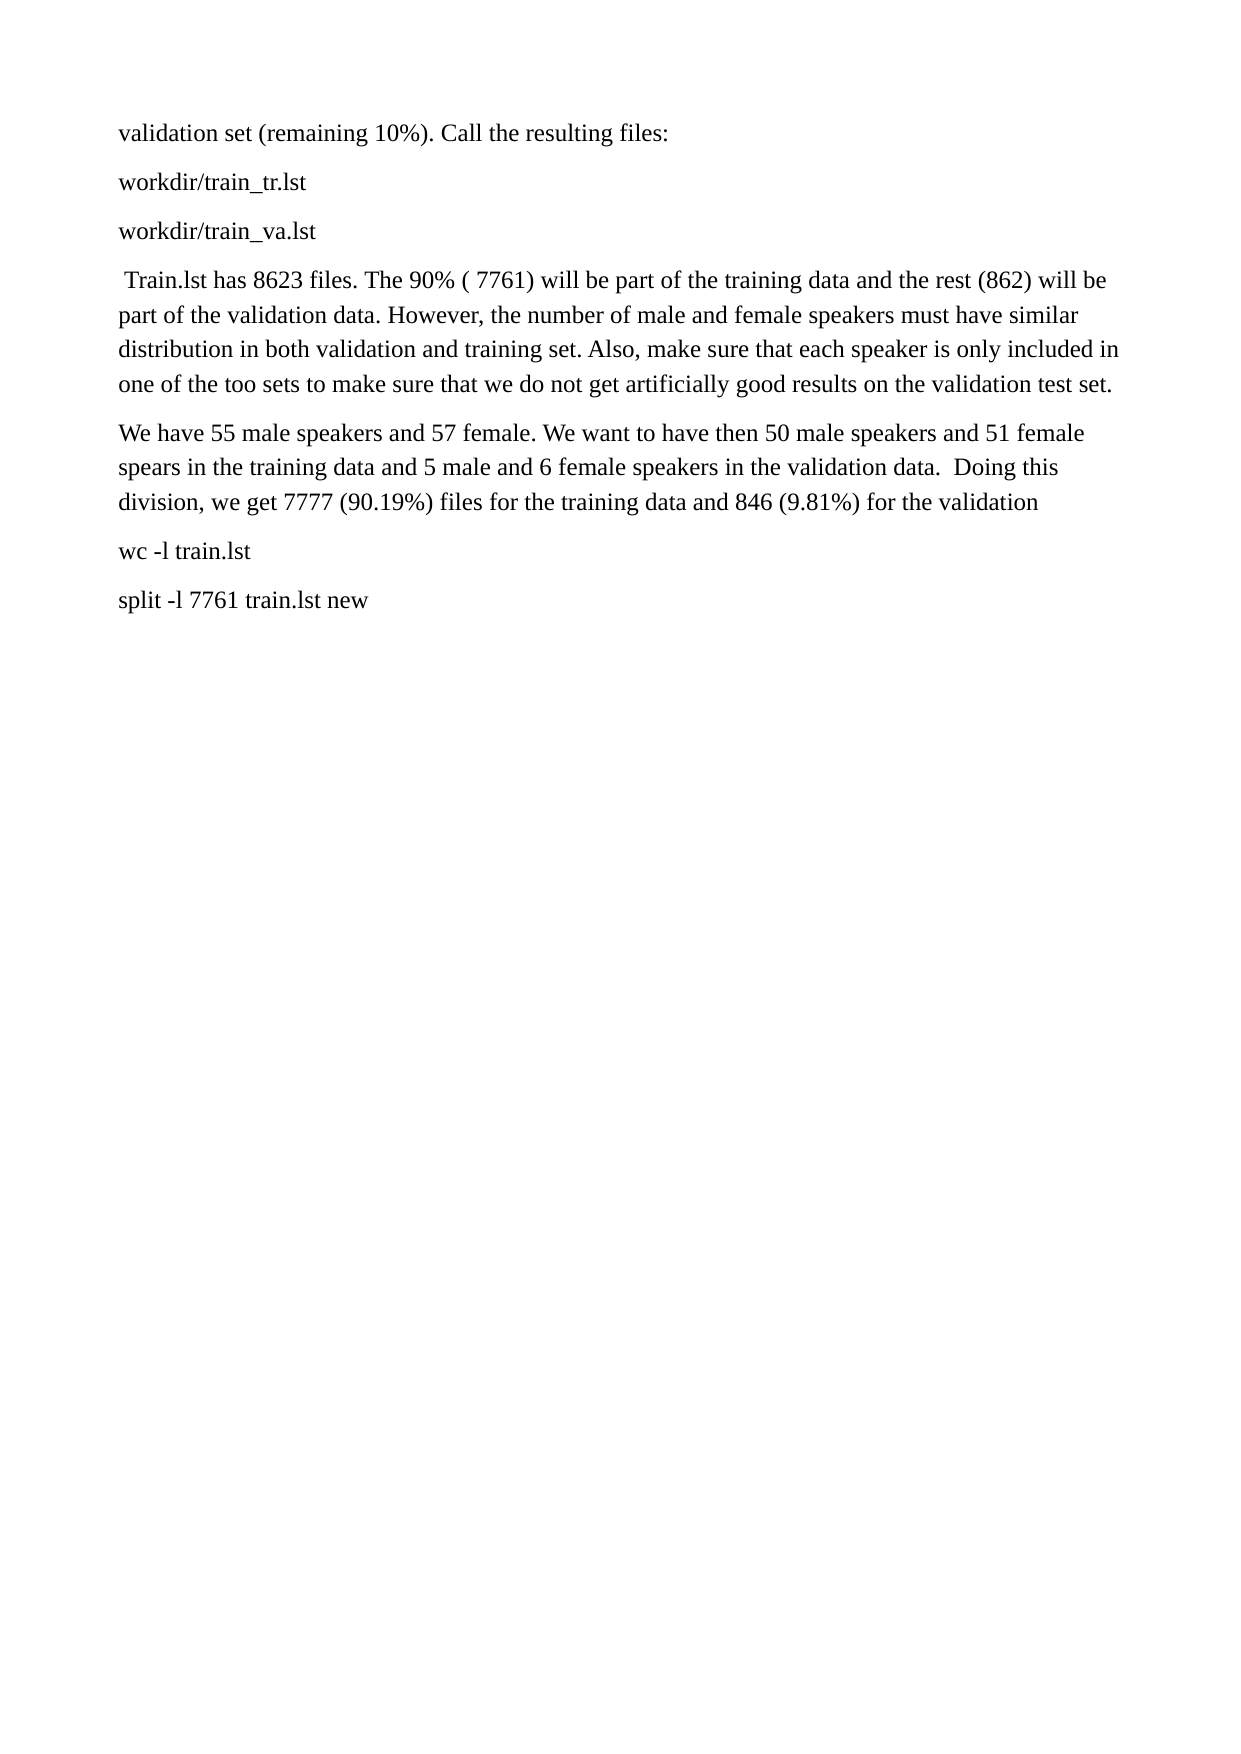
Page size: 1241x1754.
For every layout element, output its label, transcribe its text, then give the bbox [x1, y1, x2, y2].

text Train.lst has 8623 files. The 90% ( 7761) will be part of the training data and the rest (862) will be part of the validation data. However, the number of male and female speakers must have similar distribution in both validation and training set. Also, make sure that each speaker is only included in one of the too sets to make sure that we do not get artificially good results on the validation test set. [118, 265, 1122, 397]
text We have 55 male speakers and 57 female. We want to have then 50 male speakers and 51 female spears in the training data and 5 male and 6 female speakers in the validation data. Doing this division, we get 7777 (90.19%) files for the training data and 846 (9.81%) for the validation [118, 418, 1122, 516]
text wc -l train.lst [118, 536, 1122, 564]
text split -l 7761 train.lst new [118, 585, 1122, 614]
text workdir/train_va.lst [118, 216, 1122, 245]
text validation set (remaining 10%). Call the resulting files: [118, 118, 1122, 147]
text workdir/train_tr.lst [118, 167, 1122, 196]
